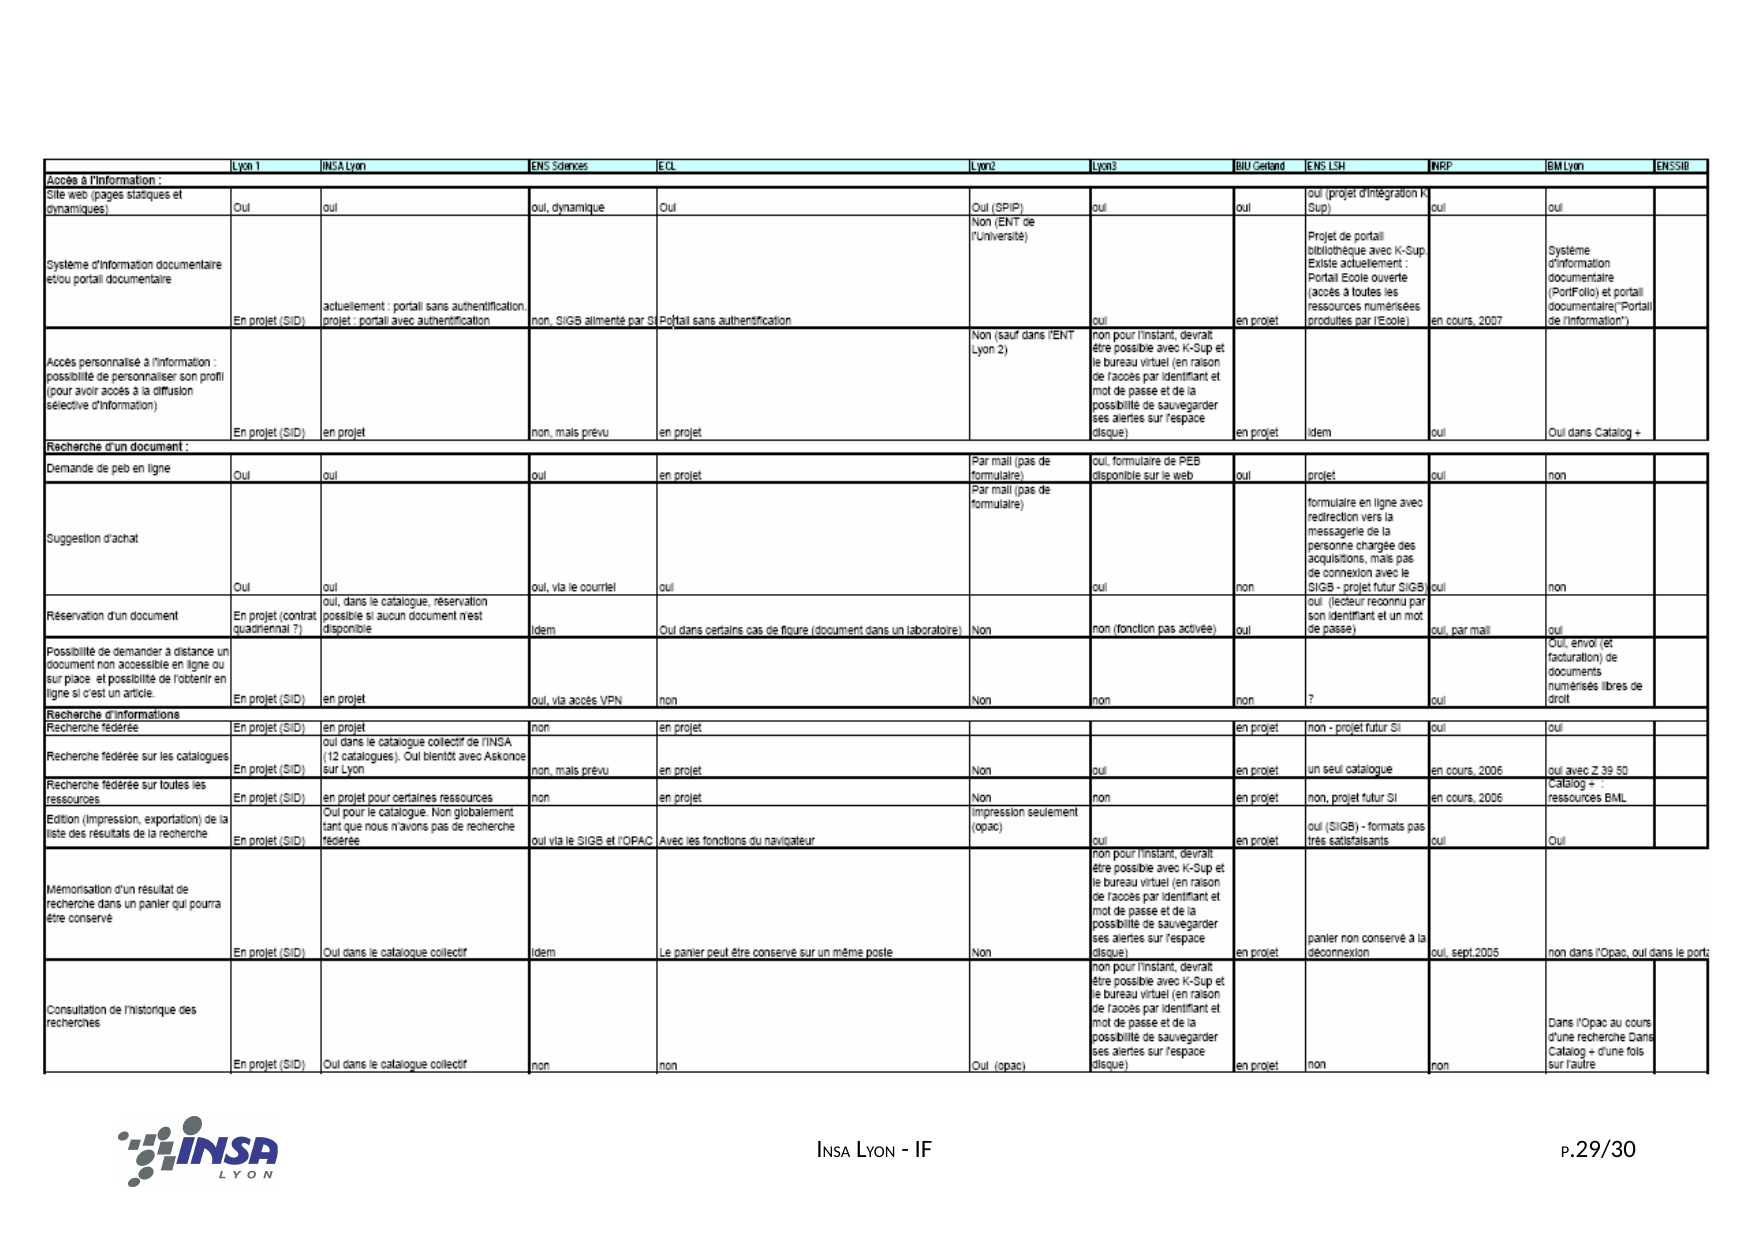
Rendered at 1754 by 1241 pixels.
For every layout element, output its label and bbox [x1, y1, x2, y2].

picture [42, 157, 1712, 1083]
picture [118, 1116, 278, 1187]
